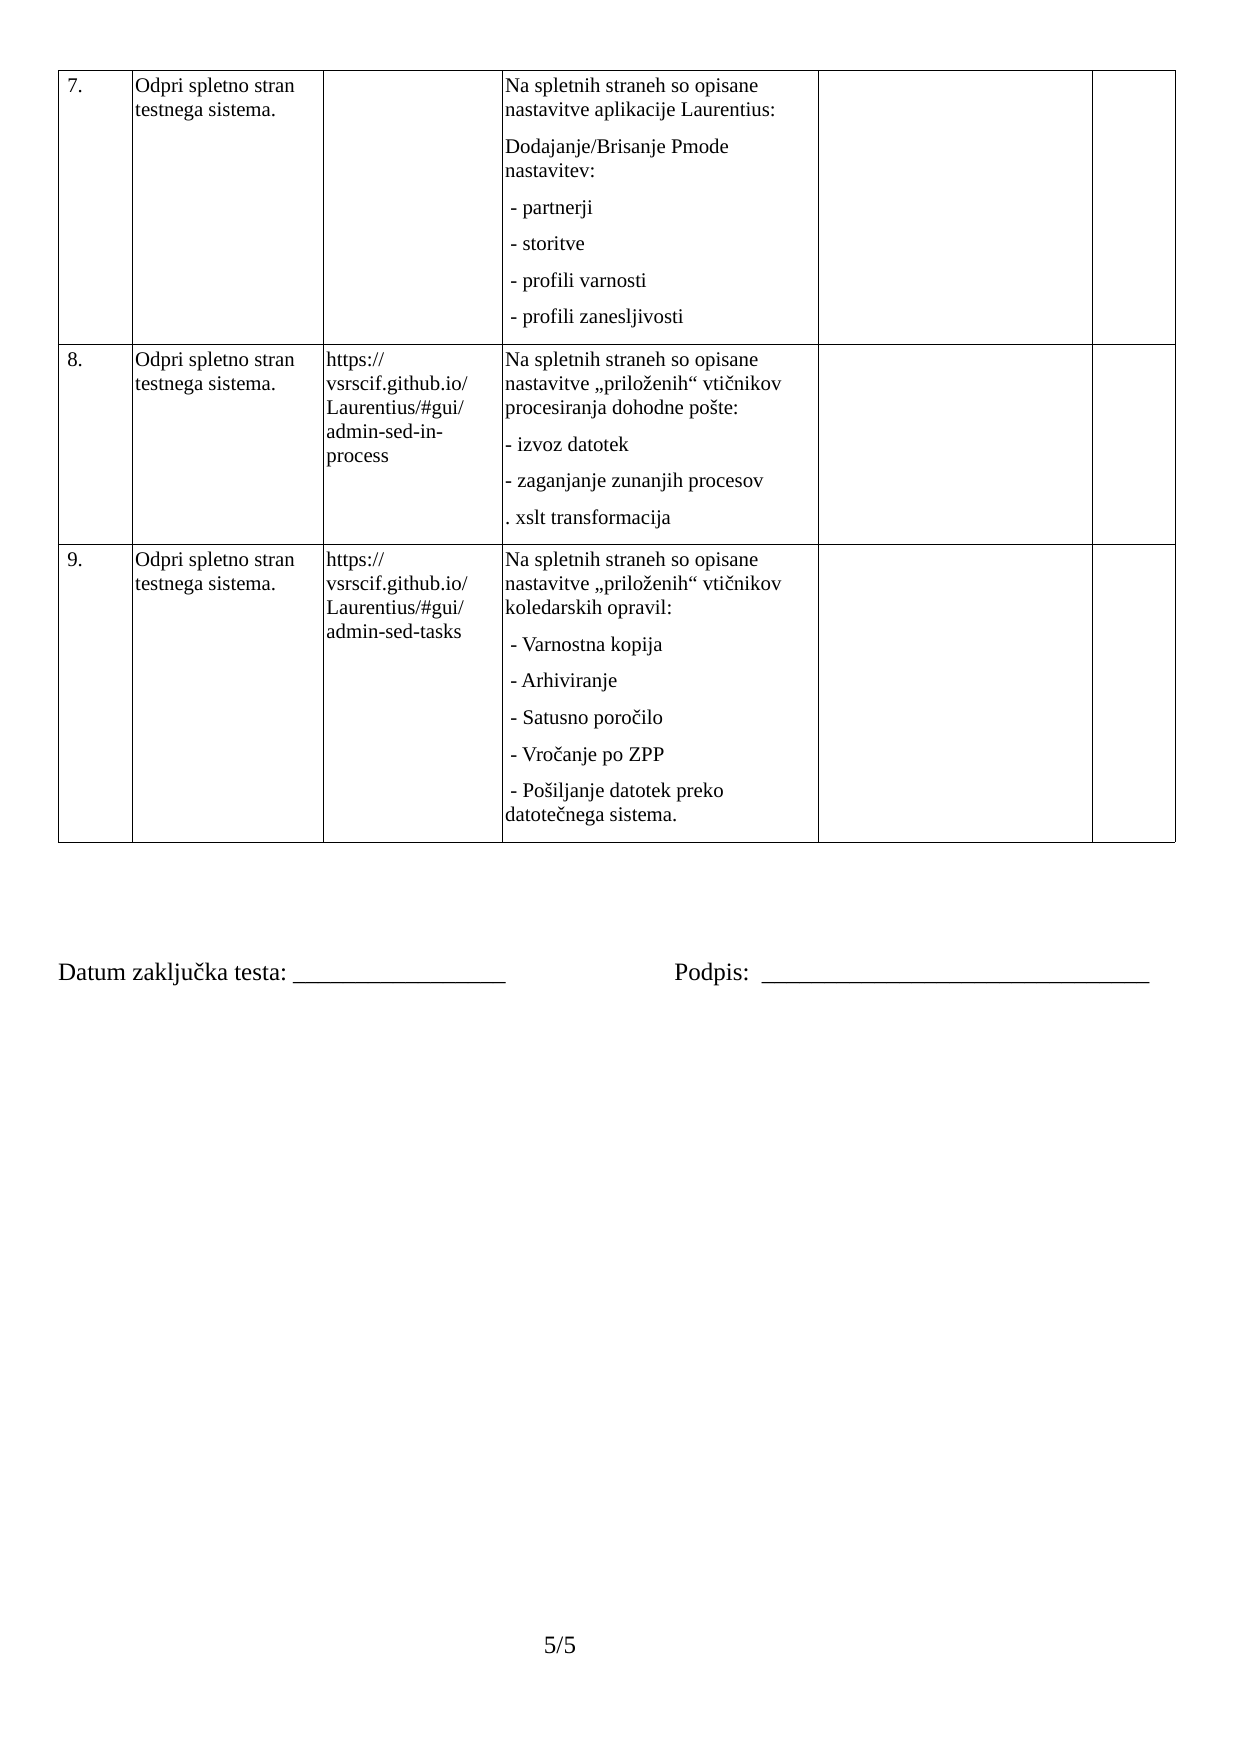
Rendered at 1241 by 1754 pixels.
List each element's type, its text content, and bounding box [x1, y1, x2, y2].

table_cell [819, 545, 1092, 842]
table_cell Odpri spletno stran testnega sistema. [133, 71, 323, 344]
table_cell 9. [59, 545, 132, 842]
table_cell Na spletnih straneh so opisane nastavitve „priloženih“ vtičnikov procesiranja dohodne pošte: - izvoz datotek - zaganjanje zunanjih procesov . xslt transformacija [503, 345, 818, 544]
table_cell Odpri spletno stran testnega sistema. [133, 545, 323, 842]
table_cell [819, 345, 1092, 544]
table_cell [59, 71, 132, 344]
text Datum zaključka testa: _________________ Podpis: _______________________________ [58, 957, 1177, 985]
table_cell [1093, 71, 1175, 344]
table_cell [1093, 345, 1175, 544]
table_cell [819, 71, 1092, 344]
table_cell Odpri spletno stran testnega sistema. [133, 345, 323, 544]
table_cell [324, 71, 502, 344]
table_cell https://vsrscif.github.io/Laurentius/#gui/admin-sed-in-process [324, 345, 502, 544]
table_cell [59, 345, 132, 544]
table_cell https://vsrscif.github.io/Laurentius/#gui/admin-sed-tasks [324, 545, 502, 842]
table_cell [1093, 545, 1175, 842]
table_cell Na spletnih straneh so opisane nastavitve aplikacije Laurentius: Dodajanje/Brisanje Pmode nastavitev: - partnerji - storitve - profili varnosti - profili zanesljivosti [503, 71, 818, 344]
table_cell Na spletnih straneh so opisane nastavitve „priloženih“ vtičnikov koledarskih opravil: - Varnostna kopija - Arhiviranje - Satusno poročilo - Vročanje po ZPP - Pošiljanje datotek preko datotečnega sistema. [503, 545, 818, 842]
